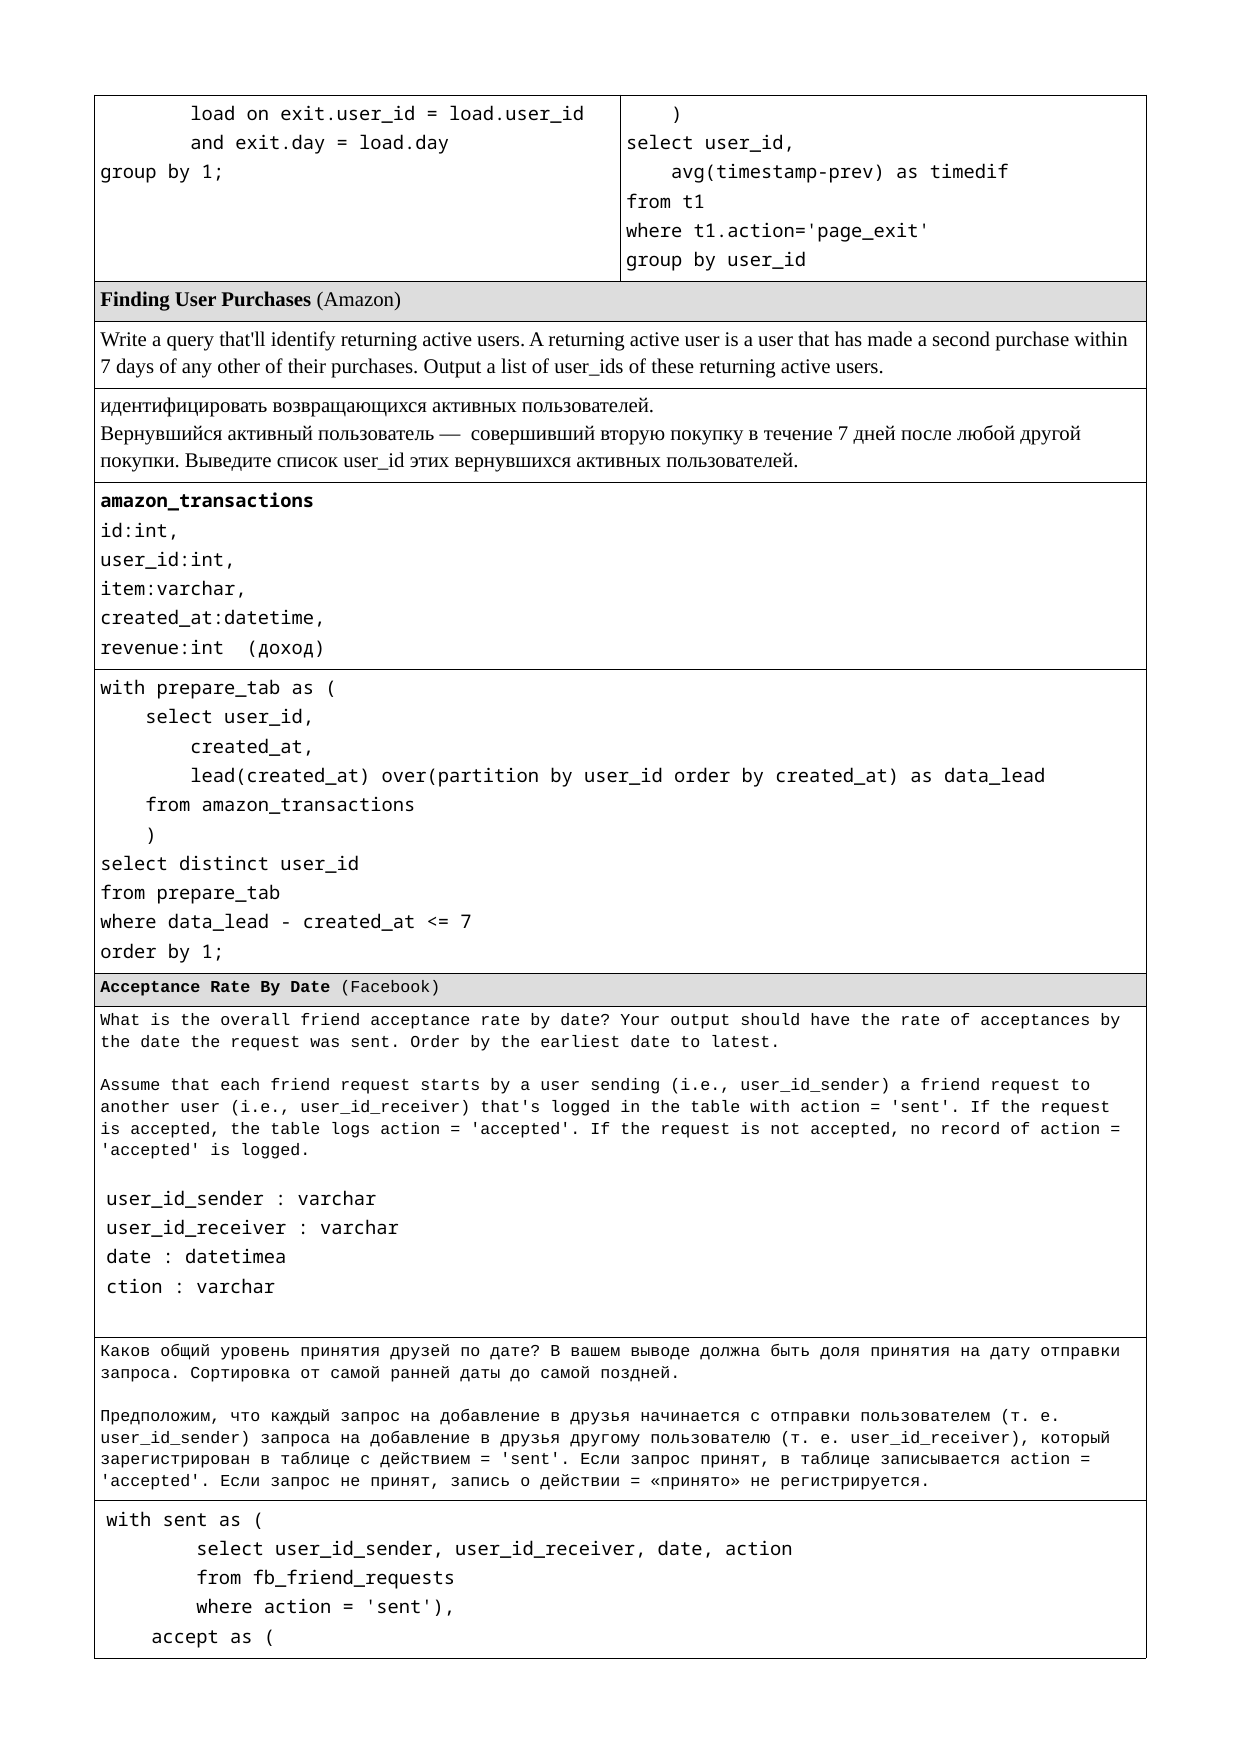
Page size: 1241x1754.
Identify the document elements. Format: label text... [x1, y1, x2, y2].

table_cell What is the overall friend acceptance rate by date? Your output should have the rate of acceptances by the date the request was sent. Order by the earliest date to latest. Assume that each friend request starts by a user sending (i.e., user_id_sender) a friend request to another user (i.e., user_id_receiver) that's logged in the table with action = 'sent'. If the request is accepted, the table logs action = 'accepted'. If the request is not accepted, no record of action = 'accepted' is logged. user_id_sender : varchar user_id_receiver : varchar date : datetimea ction : varchar [95, 1007, 1146, 1337]
table_cell Acceptance Rate By Date (Facebook) [95, 974, 1146, 1006]
table_cell Finding User Purchases (Amazon) [95, 282, 1146, 321]
table_cell with prepare_tab as ( select user_id, created_at, lead(created_at) over(partition by user_id order by created_at) as data_lead from amazon_transactions ) select distinct user_id from prepare_tab where data_lead - created_at <= 7 order by 1; [95, 670, 1146, 973]
table_cell идентифицировать возвращающихся активных пользователей. Вернувшийся активный пользователь — совершивший вторую покупку в течение 7 дней после любой другой покупки. Выведите список user_id этих вернувшихся активных пользователей. [95, 389, 1146, 482]
table_cell load on exit.user_id = load.user_id and exit.day = load.day group by 1; [95, 96, 620, 281]
table_cell ) select user_id, avg(timestamp-prev) as timedif from t1 where t1.action='page_exit' group by user_id [621, 96, 1146, 281]
table_cell amazon_transactions id:int, user_id:int, item:varchar, created_at:datetime, revenue:int (доход) [95, 483, 1146, 669]
table_cell with sent as ( select user_id_sender, user_id_receiver, date, action from fb_friend_requests where action = 'sent'), accept as ( [95, 1501, 1146, 1657]
table_cell Каков общий уровень принятия друзей по дате? В вашем выводе должна быть доля принятия на дату отправки запроса. Сортировка от самой ранней даты до самой поздней. Предположим, что каждый запрос на добавление в друзья начинается с отправки пользователем (т. е. user_id_sender) запроса на добавление в друзья другому пользователю (т. е. user_id_receiver), который зарегистрирован в таблице с действием = 'sent'. Если запрос принят, в таблице записывается action = 'accepted'. Если запрос не принят, запись о действии = «принято» не регистрируется. [95, 1338, 1146, 1500]
table_cell Write a query that'll identify returning active users. A returning active user is a user that has made a second purchase within 7 days of any other of their purchases. Output a list of user_ids of these returning active users. [95, 322, 1146, 387]
